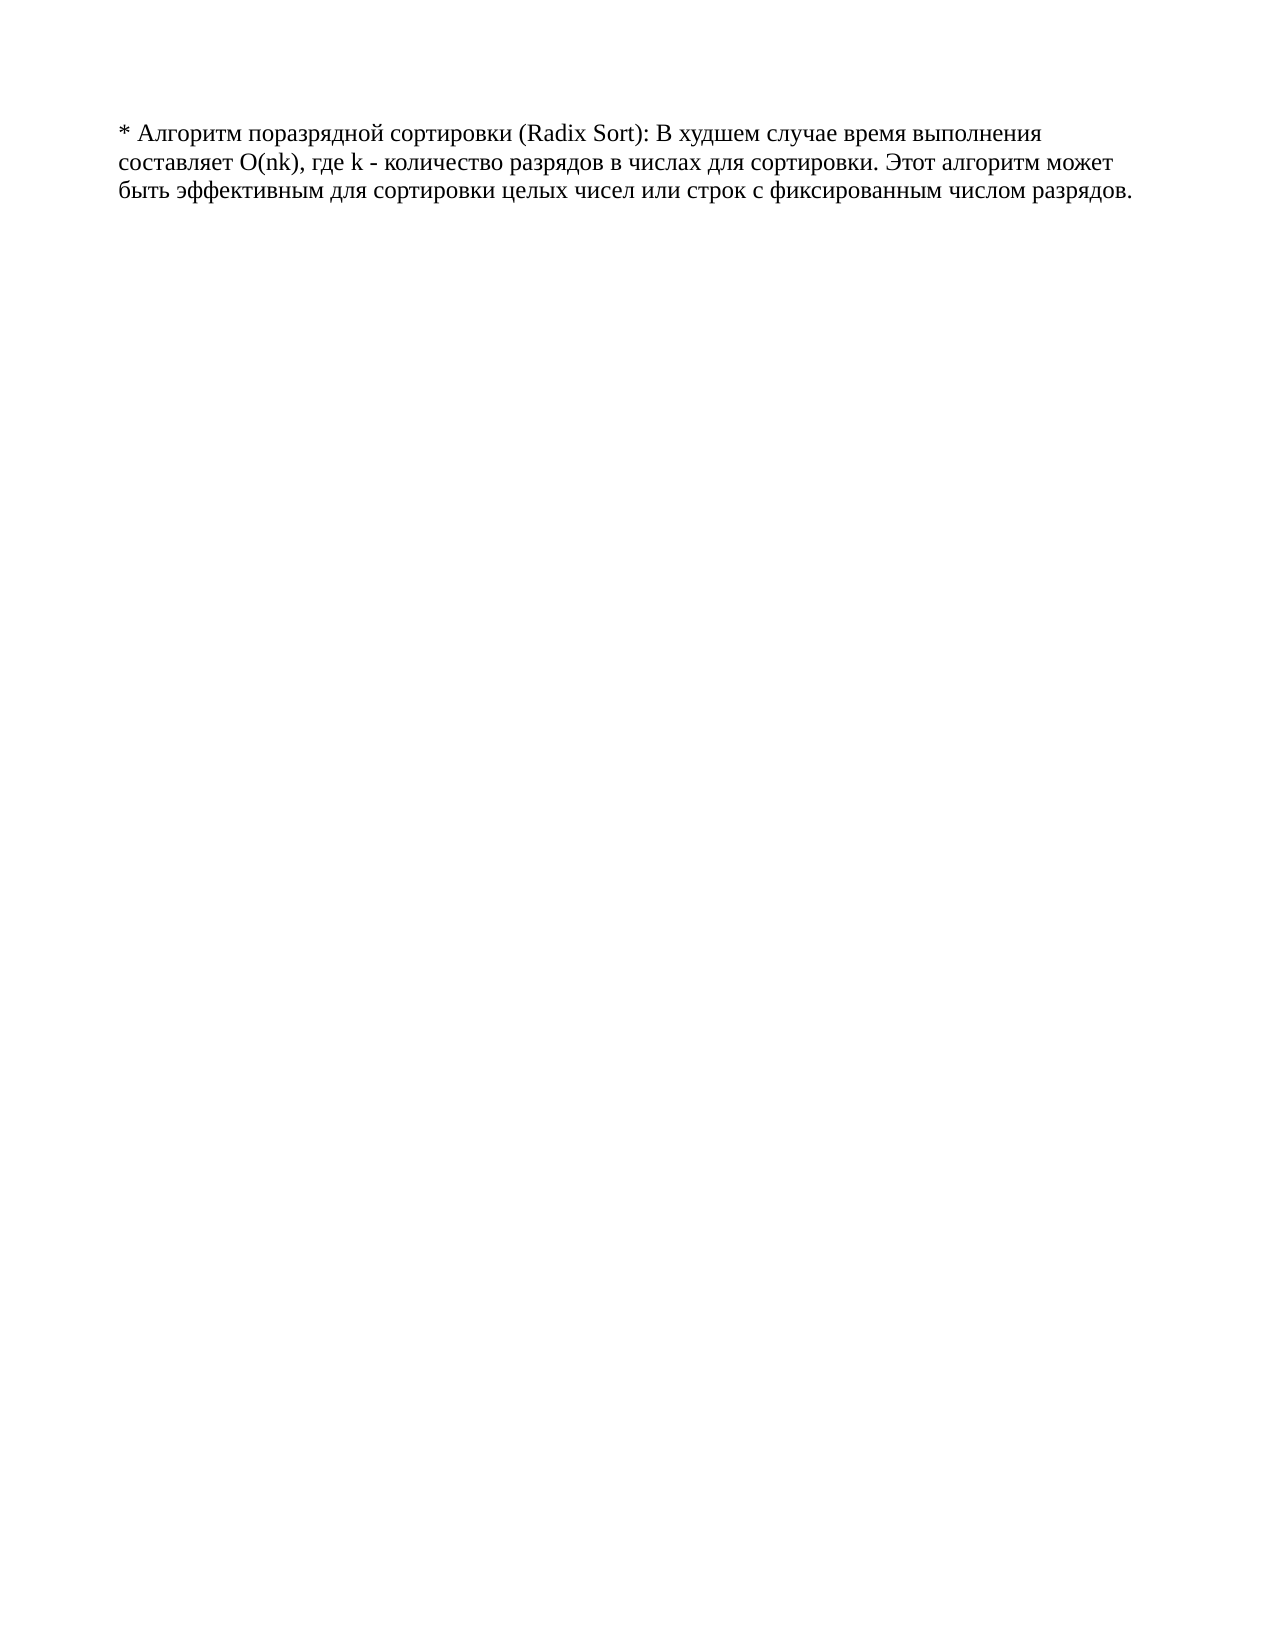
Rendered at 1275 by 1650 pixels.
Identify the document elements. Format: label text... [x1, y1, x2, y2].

text * Алгоритм поразрядной сортировки (Radix Sort): В худшем случае время выполнения составляет O(nk), где k - количество разрядов в числах для сортировки. Этот алгоритм может быть эффективным для сортировки целых чисел или строк с фиксированным числом разрядов. [118, 118, 1157, 204]
